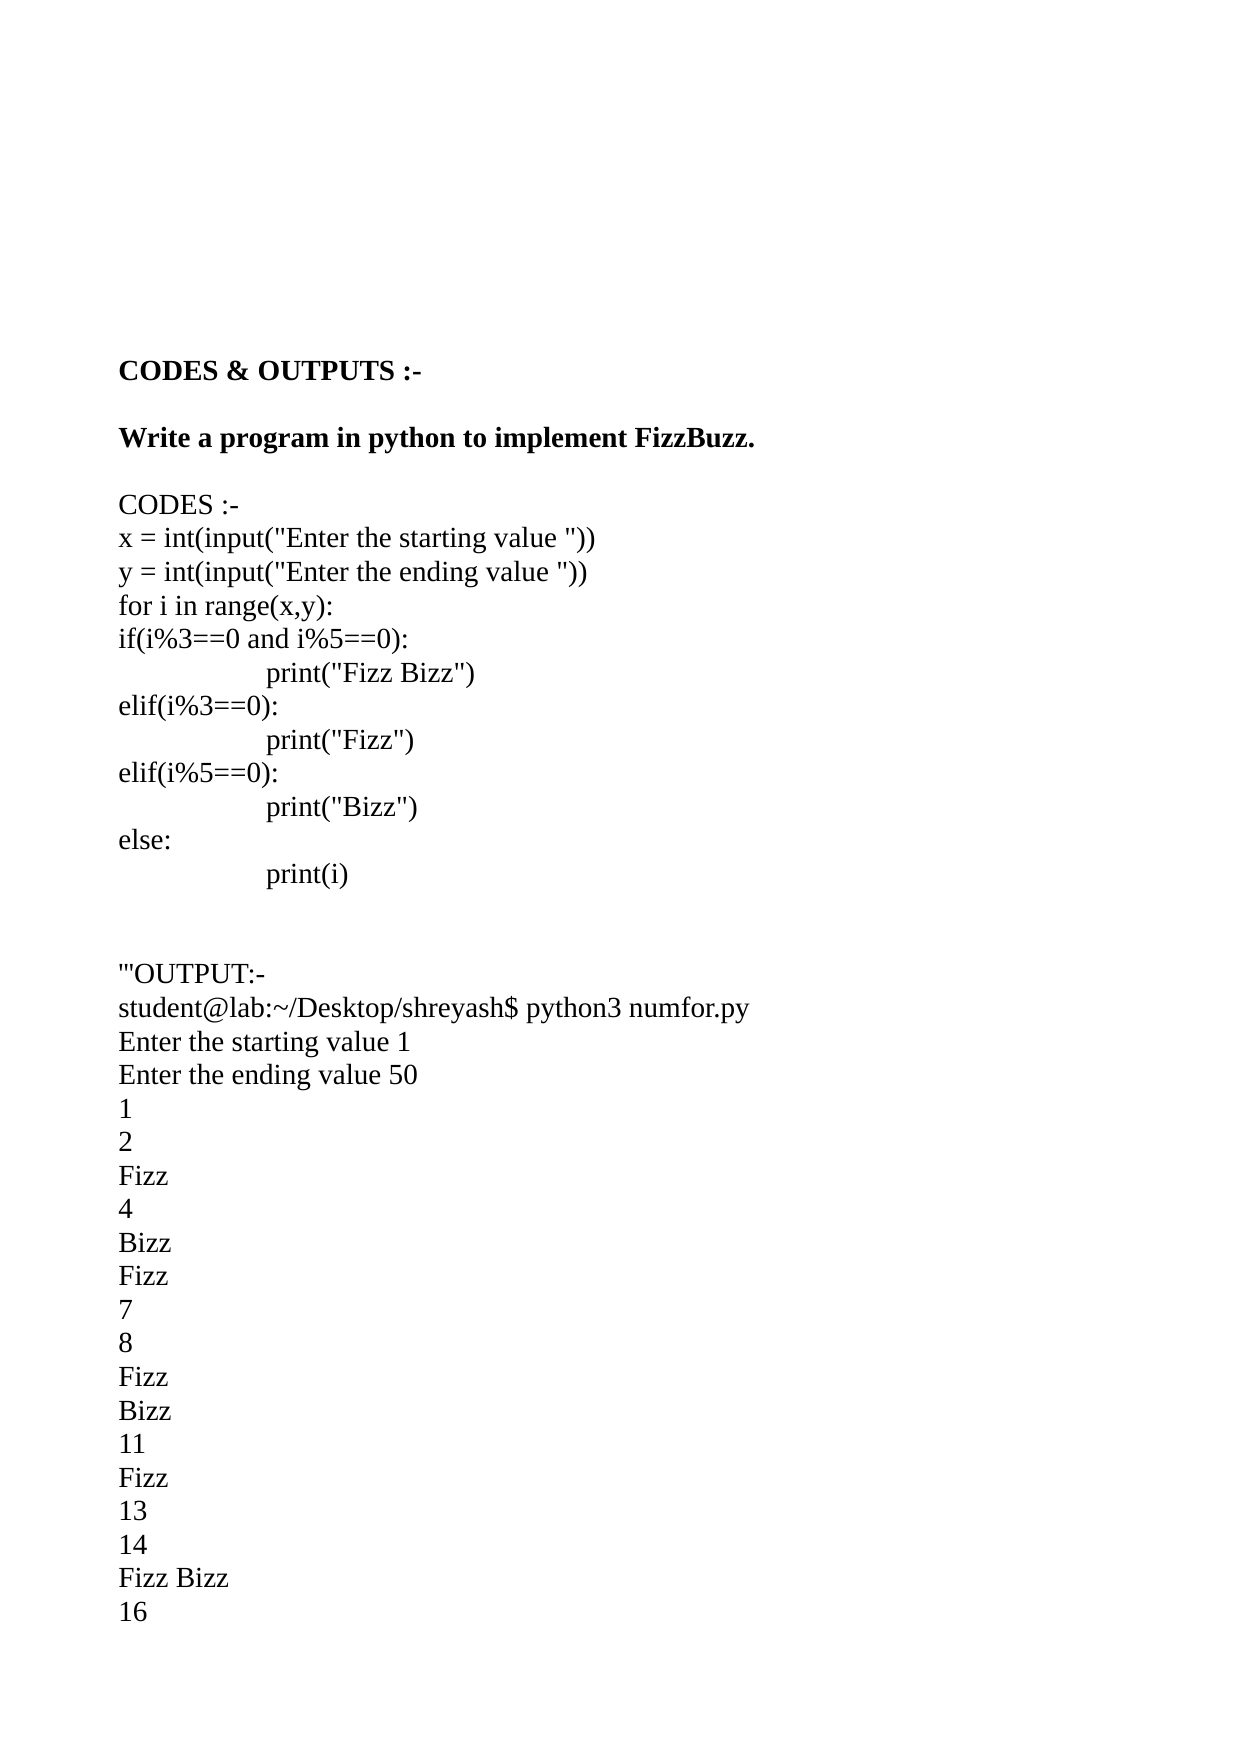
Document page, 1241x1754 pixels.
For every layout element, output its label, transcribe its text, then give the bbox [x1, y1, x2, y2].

text Fizz [118, 1258, 1122, 1292]
text '''OUTPUT:- [118, 957, 1122, 990]
text print("Fizz") [192, 722, 1122, 755]
text print("Fizz Bizz") [192, 655, 1122, 688]
text Fizz [118, 1460, 1122, 1493]
text else: [118, 822, 1122, 856]
text Bizz [118, 1393, 1122, 1426]
text x = int(input("Enter the starting value ")) [118, 521, 1122, 554]
text CODES :- [118, 487, 1122, 521]
text 14 [118, 1527, 1122, 1560]
text Enter the starting value 1 [118, 1024, 1122, 1057]
text 4 [118, 1191, 1122, 1225]
text Enter the ending value 50 [118, 1057, 1122, 1091]
text 8 [118, 1326, 1122, 1359]
text elif(i%5==0): [118, 755, 1122, 789]
text for i in range(x,y): [118, 588, 1122, 621]
text CODES & OUTPUTS :- [118, 353, 1122, 386]
text elif(i%3==0): [118, 688, 1122, 722]
text 2 [118, 1124, 1122, 1158]
text y = int(input("Enter the ending value ")) [118, 554, 1122, 588]
text 1 [118, 1091, 1122, 1124]
text 7 [118, 1292, 1122, 1326]
text Fizz [118, 1158, 1122, 1191]
text Fizz Bizz [118, 1560, 1122, 1594]
text Fizz [118, 1359, 1122, 1393]
text print("Bizz") [192, 789, 1122, 822]
text print(i) [192, 856, 1122, 889]
text if(i%3==0 and i%5==0): [118, 621, 1122, 655]
text 13 [118, 1493, 1122, 1527]
text 16 [118, 1594, 1122, 1627]
text 11 [118, 1426, 1122, 1460]
text Write a program in python to implement FizzBuzz. [118, 420, 1122, 453]
text Bizz [118, 1225, 1122, 1258]
text student@lab:~/Desktop/shreyash$ python3 numfor.py [118, 990, 1122, 1024]
